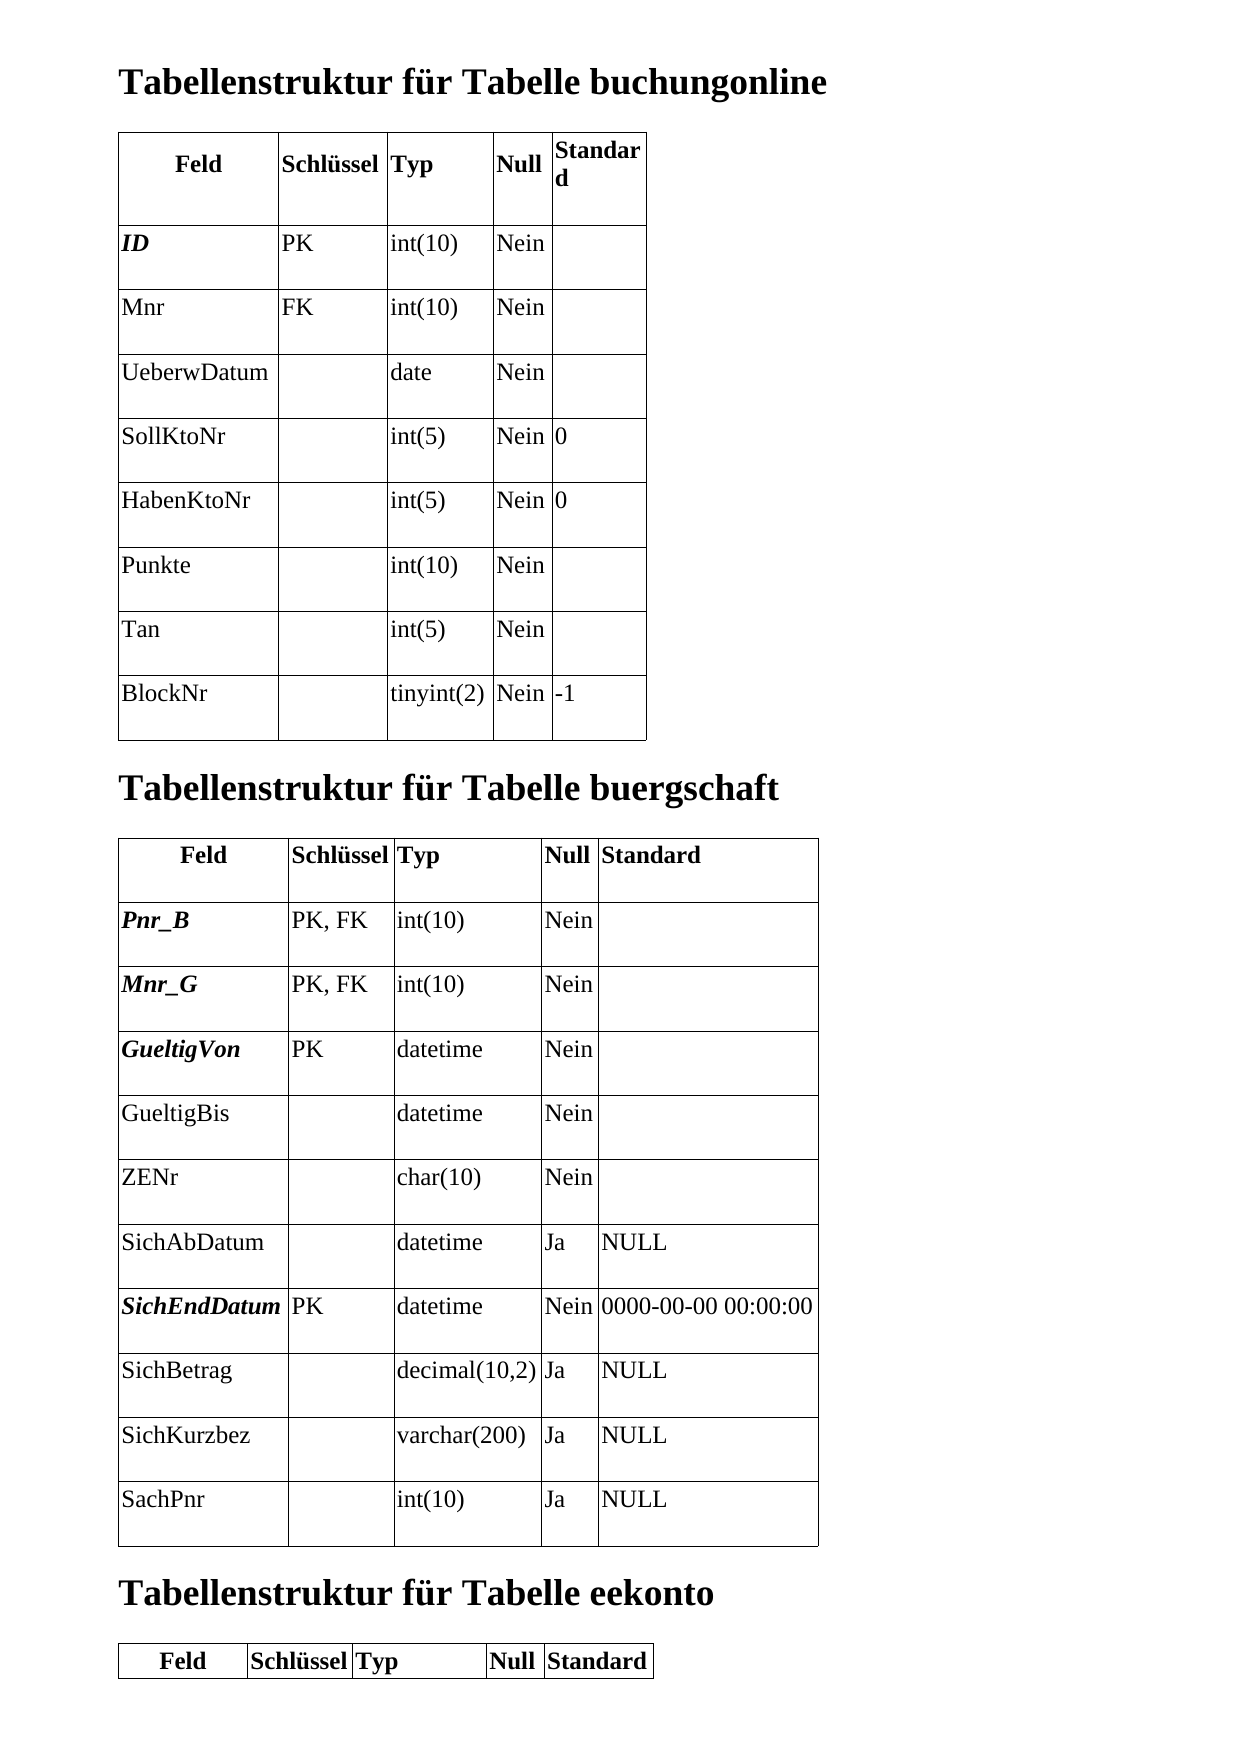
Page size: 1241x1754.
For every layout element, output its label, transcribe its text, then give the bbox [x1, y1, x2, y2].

table_header Schlüssel [289, 839, 394, 902]
table_header Typ [353, 1644, 486, 1678]
table_cell Punkte [119, 548, 278, 611]
table_cell SollKtoNr [119, 419, 278, 482]
table_cell SichBetrag [119, 1354, 288, 1417]
subtitle Tabellenstruktur für Tabelle eekonto [118, 1571, 1181, 1614]
table_cell PK [279, 226, 387, 289]
table_cell tinyint(2) [388, 676, 493, 740]
table_cell NULL [599, 1482, 818, 1546]
table_cell Ja [542, 1418, 598, 1481]
table_cell Nein [542, 1289, 598, 1352]
table_cell Nein [542, 1160, 598, 1224]
table_cell [289, 1418, 394, 1481]
table_header Null [487, 1644, 544, 1678]
table_cell Nein [494, 548, 552, 611]
table_cell PK [289, 1289, 394, 1352]
table_cell datetime [395, 1096, 541, 1159]
table_cell NULL [599, 1225, 818, 1288]
table_header Feld [119, 133, 278, 225]
table_cell [599, 903, 818, 966]
table_cell [553, 226, 646, 289]
table_cell PK, FK [289, 967, 394, 1031]
table_cell SichKurzbez [119, 1418, 288, 1481]
table_cell Ja [542, 1225, 598, 1288]
table_cell SichAbDatum [119, 1225, 288, 1288]
table_cell [279, 612, 387, 675]
table_cell Pnr_B [119, 903, 288, 966]
table_cell [289, 1160, 394, 1224]
table_cell GueltigVon [119, 1032, 288, 1095]
table_header Null [542, 839, 598, 902]
table_cell [279, 355, 387, 418]
table_cell [289, 1225, 394, 1288]
table_cell Nein [494, 355, 552, 418]
table_cell [289, 1482, 394, 1546]
subtitle Tabellenstruktur für Tabelle buergschaft [118, 765, 1181, 808]
table_cell [599, 1096, 818, 1159]
table_header Standard [599, 839, 818, 902]
table_cell UeberwDatum [119, 355, 278, 418]
table_cell ID [119, 226, 278, 289]
table_cell int(5) [388, 483, 493, 547]
table_cell SichEndDatum [119, 1289, 288, 1352]
table_cell Mnr [119, 290, 278, 353]
table_cell Ja [542, 1482, 598, 1546]
table_cell [289, 1096, 394, 1159]
table_cell NULL [599, 1418, 818, 1481]
table_cell PK, FK [289, 903, 394, 966]
table_cell NULL [599, 1354, 818, 1417]
table_header Feld [119, 839, 288, 902]
table_cell GueltigBis [119, 1096, 288, 1159]
table_cell datetime [395, 1289, 541, 1352]
table_cell [279, 676, 387, 740]
table_cell Mnr_G [119, 967, 288, 1031]
table_cell int(10) [388, 226, 493, 289]
table_cell BlockNr [119, 676, 278, 740]
table_cell [553, 355, 646, 418]
table_cell int(5) [388, 419, 493, 482]
table_cell int(10) [395, 1482, 541, 1546]
table_cell Nein [494, 290, 552, 353]
table_cell PK [289, 1032, 394, 1095]
table_cell Nein [542, 903, 598, 966]
table_cell Ja [542, 1354, 598, 1417]
table_cell Nein [542, 1096, 598, 1159]
table_cell [553, 290, 646, 353]
table_cell Nein [494, 612, 552, 675]
table_cell [289, 1354, 394, 1417]
table_cell [599, 1160, 818, 1224]
table_cell [599, 967, 818, 1031]
table_cell [599, 1032, 818, 1095]
table_cell date [388, 355, 493, 418]
table_cell [279, 419, 387, 482]
table_cell datetime [395, 1032, 541, 1095]
table_cell Nein [542, 967, 598, 1031]
table_cell [279, 548, 387, 611]
table_cell Nein [494, 676, 552, 740]
table_cell FK [279, 290, 387, 353]
table_cell int(10) [395, 903, 541, 966]
table_cell Nein [494, 226, 552, 289]
table_cell [553, 612, 646, 675]
table_cell int(10) [388, 548, 493, 611]
table_cell 0000-00-00 00:00:00 [599, 1289, 818, 1352]
table_header Typ [388, 133, 493, 225]
table_cell [279, 483, 387, 547]
subtitle Tabellenstruktur für Tabelle buchungonline [118, 59, 1181, 102]
table_cell char(10) [395, 1160, 541, 1224]
table_cell 0 [553, 483, 646, 547]
table_cell decimal(10,2) [395, 1354, 541, 1417]
table_cell SachPnr [119, 1482, 288, 1546]
table_header Null [494, 133, 552, 225]
table_cell [553, 548, 646, 611]
table_cell Nein [542, 1032, 598, 1095]
table_cell Nein [494, 419, 552, 482]
table_cell varchar(200) [395, 1418, 541, 1481]
table_header Typ [395, 839, 541, 902]
table_cell 0 [553, 419, 646, 482]
table_cell int(10) [395, 967, 541, 1031]
table_cell ZENr [119, 1160, 288, 1224]
table_header Standard [553, 133, 646, 225]
table_header Standard [545, 1644, 653, 1678]
table_cell -1 [553, 676, 646, 740]
table_cell datetime [395, 1225, 541, 1288]
table_header Feld [119, 1644, 247, 1678]
table_cell HabenKtoNr [119, 483, 278, 547]
table_cell int(10) [388, 290, 493, 353]
table_cell Tan [119, 612, 278, 675]
table_header Schlüssel [248, 1644, 352, 1678]
table_header Schlüssel [279, 133, 387, 225]
table_cell Nein [494, 483, 552, 547]
table_cell int(5) [388, 612, 493, 675]
